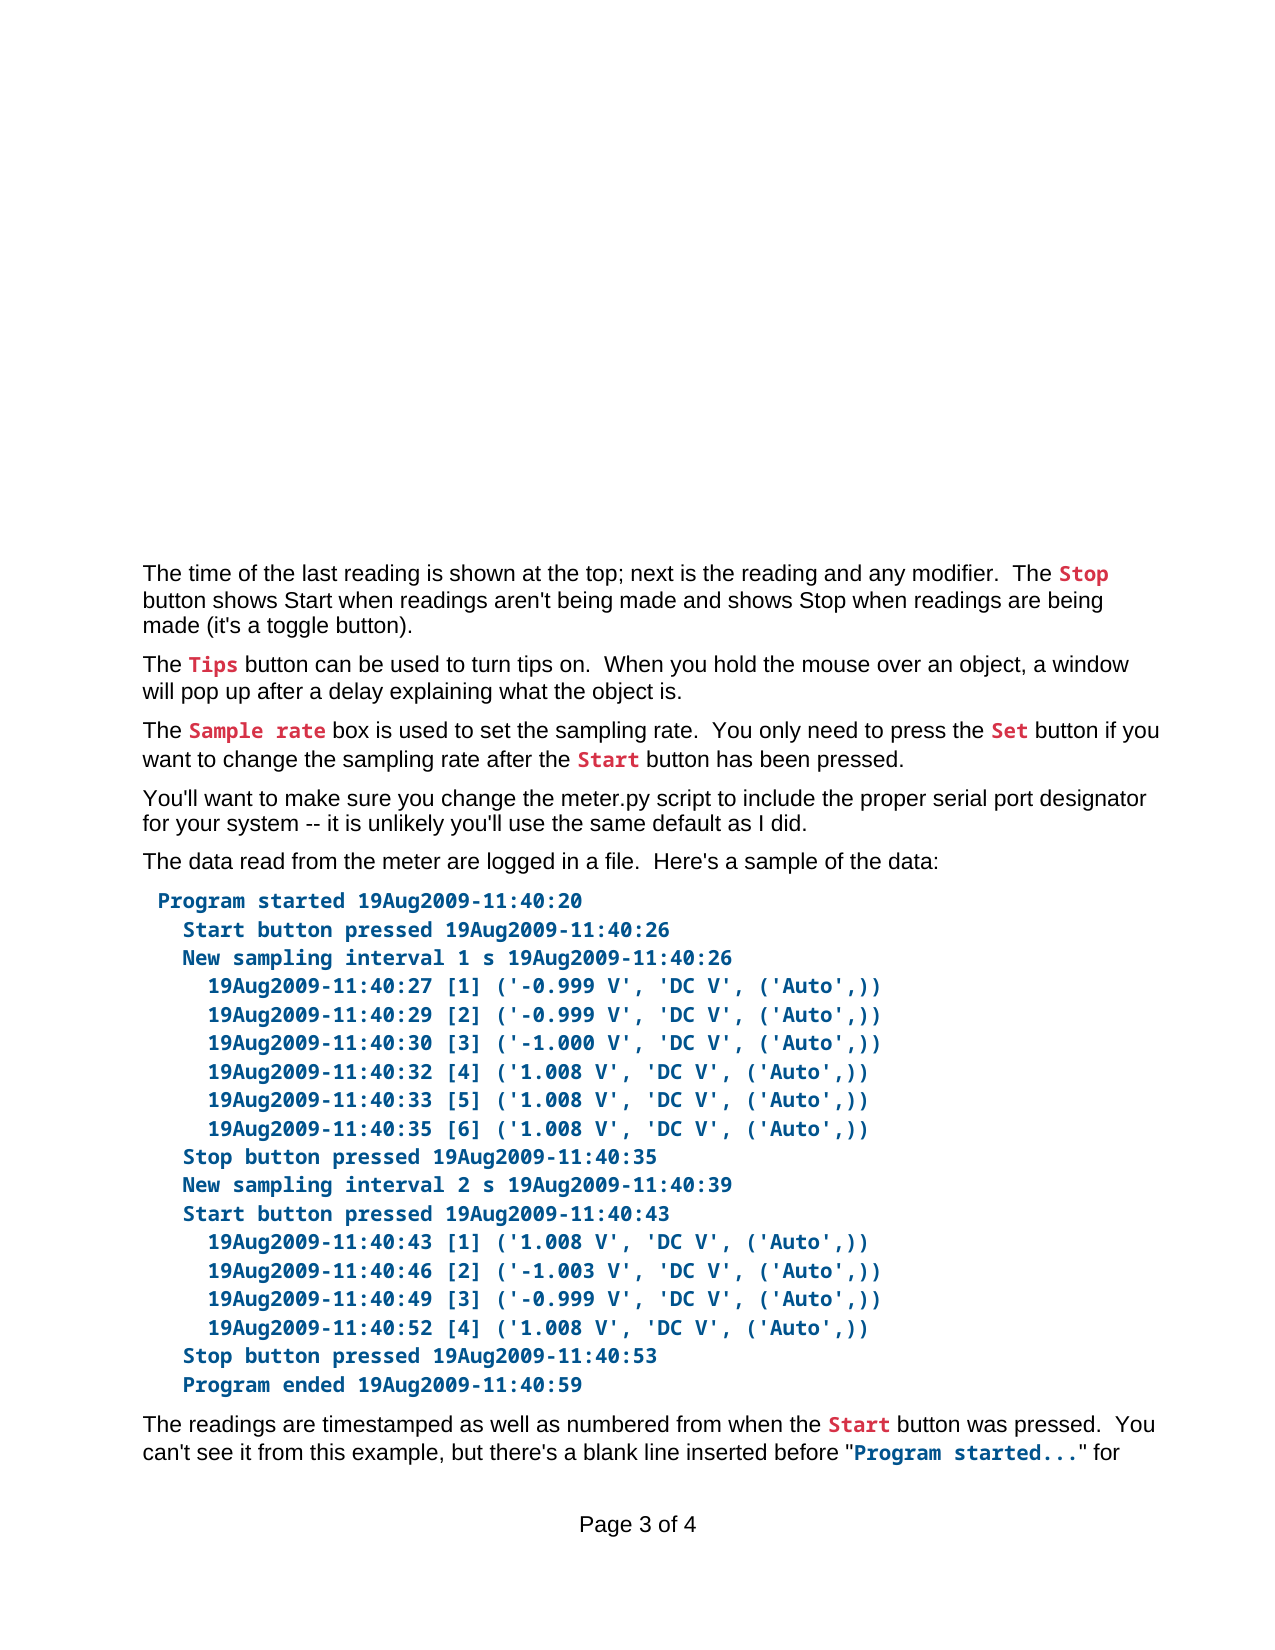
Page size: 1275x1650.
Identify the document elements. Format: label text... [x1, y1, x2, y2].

text The Sample rate box is used to set the sampling rate. You only need to press the Set button if you want to change the sampling rate after the Start button has been pressed. [142, 717, 1162, 773]
text You'll want to make sure you change the meter.py script to include the proper serial port designator for your system -- it is unlikely you'll use the same default as I did. [142, 785, 1162, 837]
text The data read from the meter are logged in a file. Here's a sample of the data: [142, 849, 1162, 874]
text The readings are timestamped as well as numbered from when the Start button was pressed. You can't see it from this example, but there's a blank line inserted before "Program started..." for [142, 1410, 1162, 1467]
text The time of the last reading is shown at the top; next is the reading and any modifier. The Stop button shows Start when readings aren't being made and shows Stop when readings are being made (it's a toggle button). [142, 559, 1162, 638]
text The Tips button can be used to turn tips on. When you hold the mouse over an object, a window will pop up after a delay explaining what the object is. [142, 651, 1162, 704]
text Program started 19Aug2009-11:40:20 Start button pressed 19Aug2009-11:40:26 New sampling interval 1 s 19Aug2009-11:40:26 19Aug2009-11:40:27 [1] ('-0.999 V', 'DC V', ('Auto',)) 19Aug2009-11:40:29 [2] ('-0.999 V', 'DC V', ('Auto',)) 19Aug2009-11:40:30 [3] ('-1.000 V', 'DC V', ('Auto',)) 19Aug2009-11:40:32 [4] ('1.008 V', 'DC V', ('Auto',)) 19Aug2009-11:40:33 [5] ('1.008 V', 'DC V', ('Auto',)) 19Aug2009-11:40:35 [6] ('1.008 V', 'DC V', ('Auto',)) Stop button pressed 19Aug2009-11:40:35 New sampling interval 2 s 19Aug2009-11:40:39 Start button pressed 19Aug2009-11:40:43 19Aug2009-11:40:43 [1] ('1.008 V', 'DC V', ('Auto',)) 19Aug2009-11:40:46 [2] ('-1.003 V', 'DC V', ('Auto',)) 19Aug2009-11:40:49 [3] ('-0.999 V', 'DC V', ('Auto',)) 19Aug2009-11:40:52 [4] ('1.008 V', 'DC V', ('Auto',)) Stop button pressed 19Aug2009-11:40:53 Program ended 19Aug2009-11:40:59 [157, 886, 1162, 1398]
